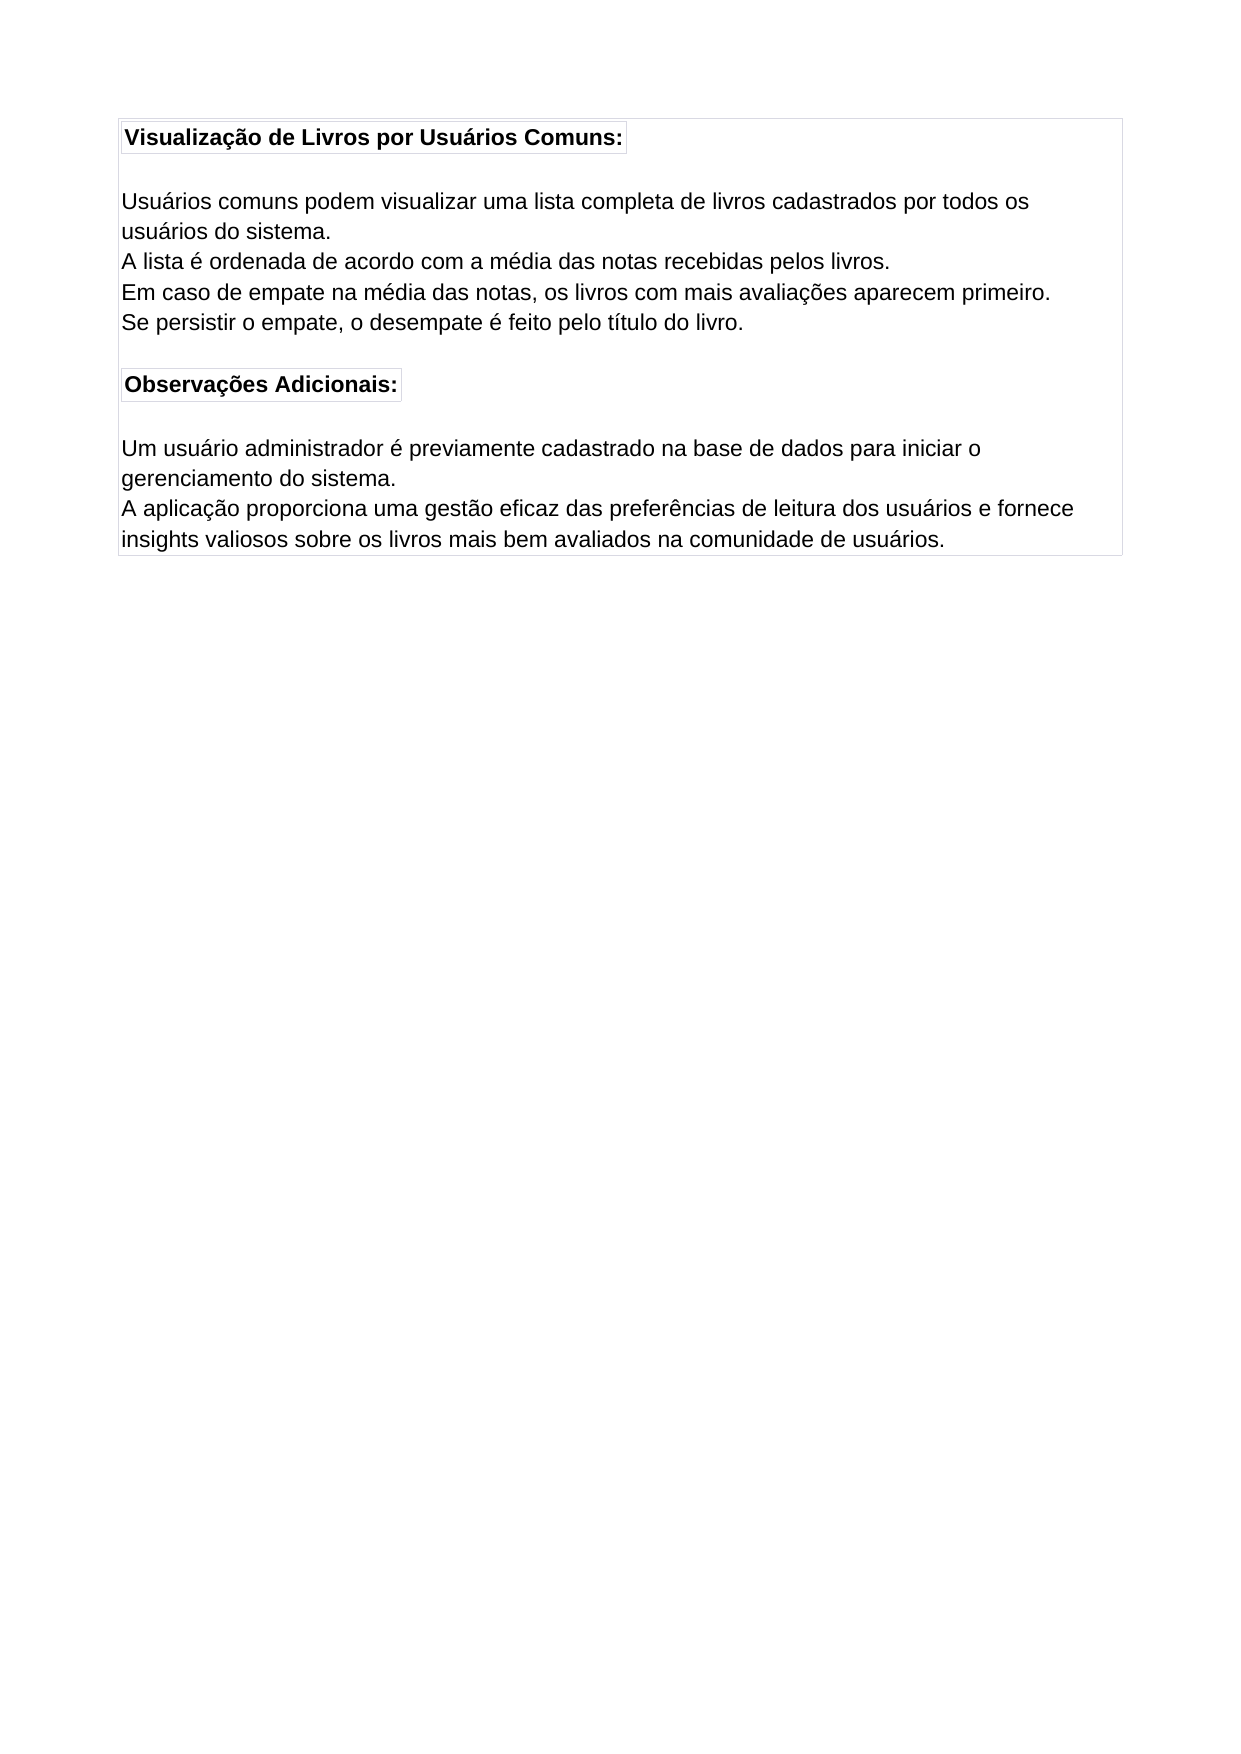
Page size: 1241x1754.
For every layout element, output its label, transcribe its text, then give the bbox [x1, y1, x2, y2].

text Se persistir o empate, o desempate é feito pelo título do livro. [119, 306, 1122, 335]
text Usuários comuns podem visualizar uma lista completa de livros cadastrados por todos os usuários do sistema. [119, 185, 1122, 244]
text Observações Adicionais: [119, 365, 1122, 401]
text Visualização de Livros por Usuários Comuns: [119, 119, 1122, 153]
text A lista é ordenada de acordo com a média das notas recebidas pelos livros. [119, 245, 1122, 274]
text Um usuário administrador é previamente cadastrado na base de dados para iniciar o gerenciamento do sistema. [119, 432, 1122, 492]
text A aplicação proporciona uma gestão eficaz das preferências de leitura dos usuários e fornece insights valiosos sobre os livros mais bem avaliados na comunidade de usuários. [119, 492, 1122, 555]
text Em caso de empate na média das notas, os livros com mais avaliações aparecem primeiro. [119, 275, 1122, 305]
